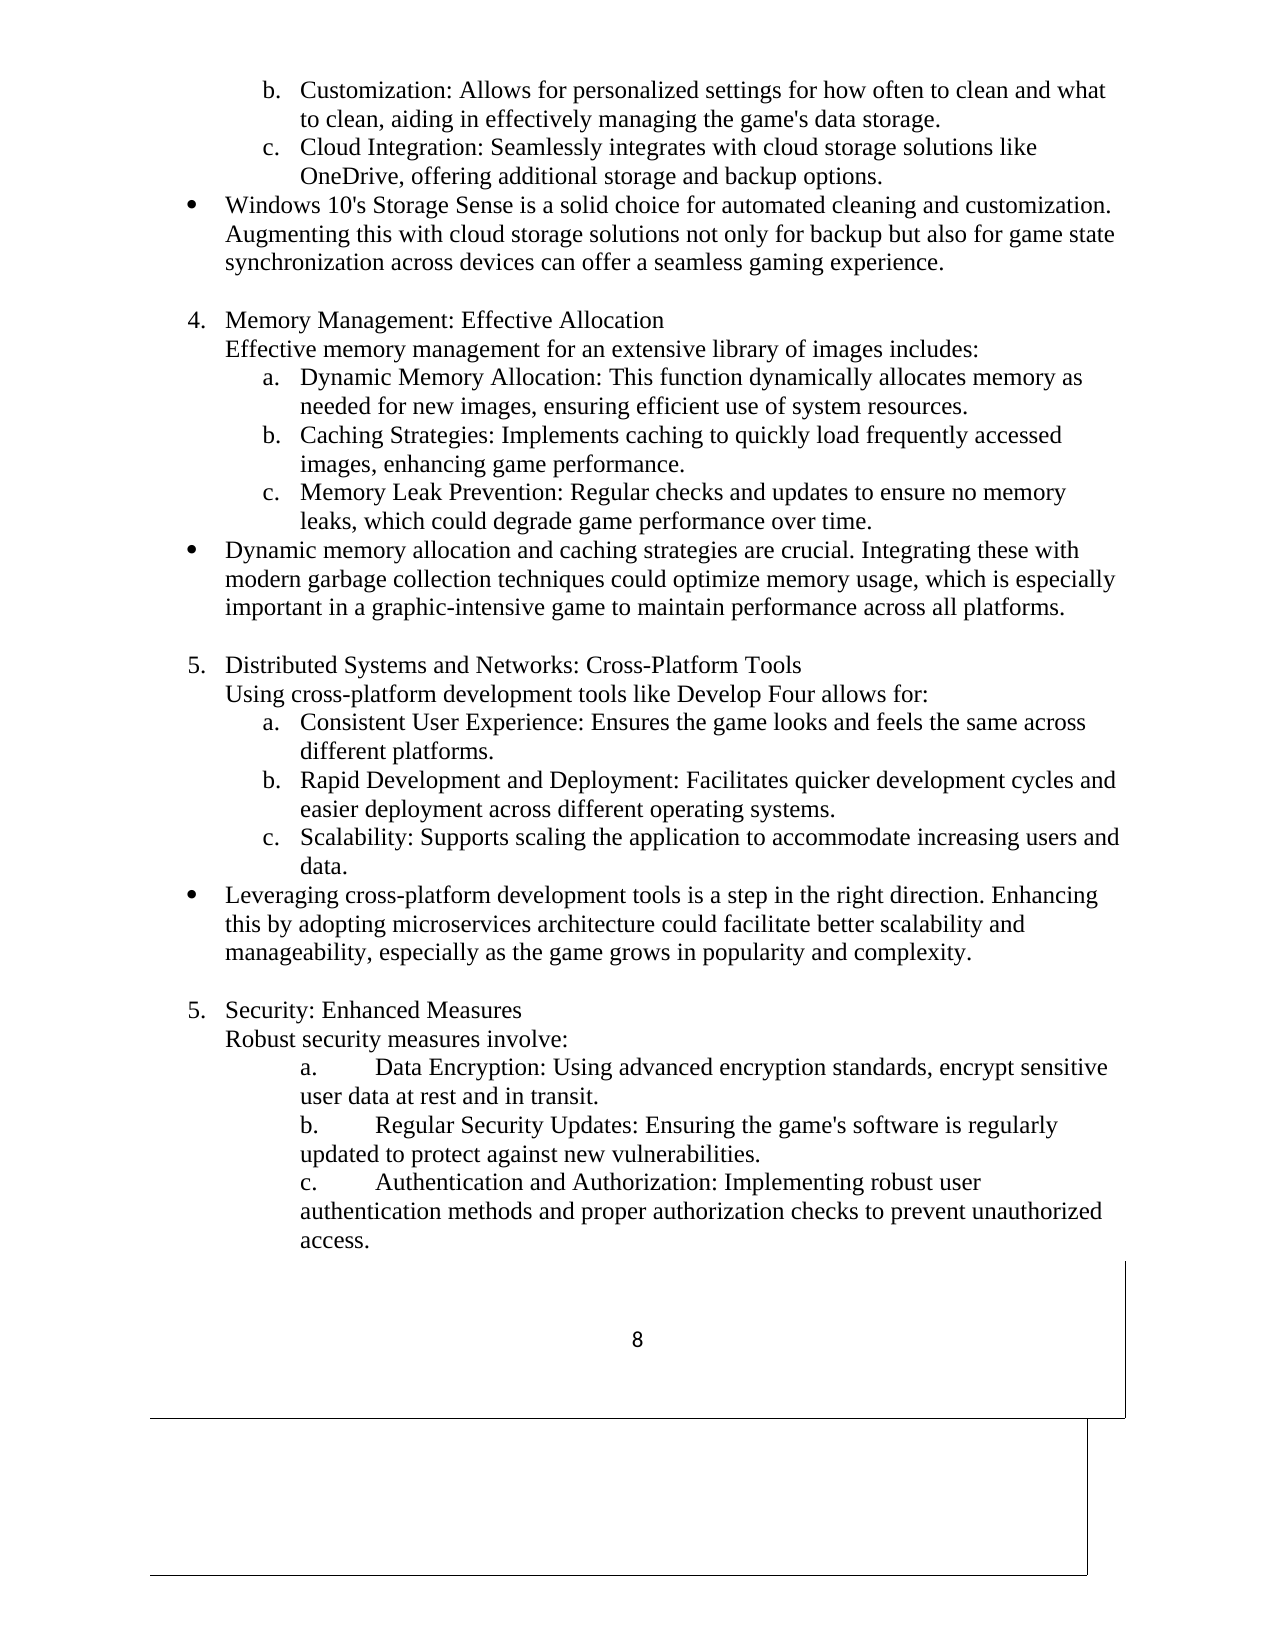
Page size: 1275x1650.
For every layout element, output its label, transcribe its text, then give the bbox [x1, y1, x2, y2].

list Robust security measures involve: [225, 1024, 1125, 1052]
list Using cross-platform development tools like Develop Four allows for: [225, 679, 1125, 707]
list Cloud Integration: Seamlessly integrates with cloud storage solutions like OneDrive, offering additional storage and backup options. [262, 132, 1125, 190]
list Security: Enhanced Measures [187, 995, 1125, 1024]
list Authentication and Authorization: Implementing robust user authentication methods and proper authorization checks to prevent unauthorized access. [300, 1167, 1125, 1254]
list Caching Strategies: Implements caching to quickly load frequently accessed images, enhancing game performance. [262, 420, 1125, 477]
list Distributed Systems and Networks: Cross-Platform Tools [187, 650, 1125, 679]
text Effective memory management for an extensive library of images includes: [225, 334, 1125, 362]
list Regular Security Updates: Ensuring the game's software is regularly updated to protect against new vulnerabilities. [300, 1110, 1125, 1167]
list Dynamic memory allocation and caching strategies are crucial. Integrating these with modern garbage collection techniques could optimize memory usage, which is especially important in a graphic-intensive game to maintain performance across all platforms. [187, 535, 1125, 621]
list Memory Management: Effective Allocation [187, 305, 1125, 334]
list Consistent User Experience: Ensures the game looks and feels the same across different platforms. [262, 707, 1125, 765]
list Windows 10's Storage Sense is a solid choice for automated cleaning and customization. Augmenting this with cloud storage solutions not only for backup but also for game state synchronization across devices can offer a seamless gaming experience. [187, 190, 1125, 276]
list Leveraging cross-platform development tools is a step in the right direction. Enhancing this by adopting microservices architecture could facilitate better scalability and manageability, especially as the game grows in popularity and complexity. [187, 880, 1125, 966]
list Customization: Allows for personalized settings for how often to clean and what to clean, aiding in effectively managing the game's data storage. [262, 75, 1125, 132]
list Data Encryption: Using advanced encryption standards, encrypt sensitive user data at rest and in transit. [300, 1052, 1125, 1110]
list Memory Leak Prevention: Regular checks and updates to ensure no memory leaks, which could degrade game performance over time. [262, 477, 1125, 535]
list Rapid Development and Deployment: Facilitates quicker development cycles and easier deployment across different operating systems. [262, 765, 1125, 822]
list Dynamic Memory Allocation: This function dynamically allocates memory as needed for new images, ensuring efficient use of system resources. [262, 362, 1125, 420]
list Scalability: Supports scaling the application to accommodate increasing users and data. [262, 822, 1125, 880]
